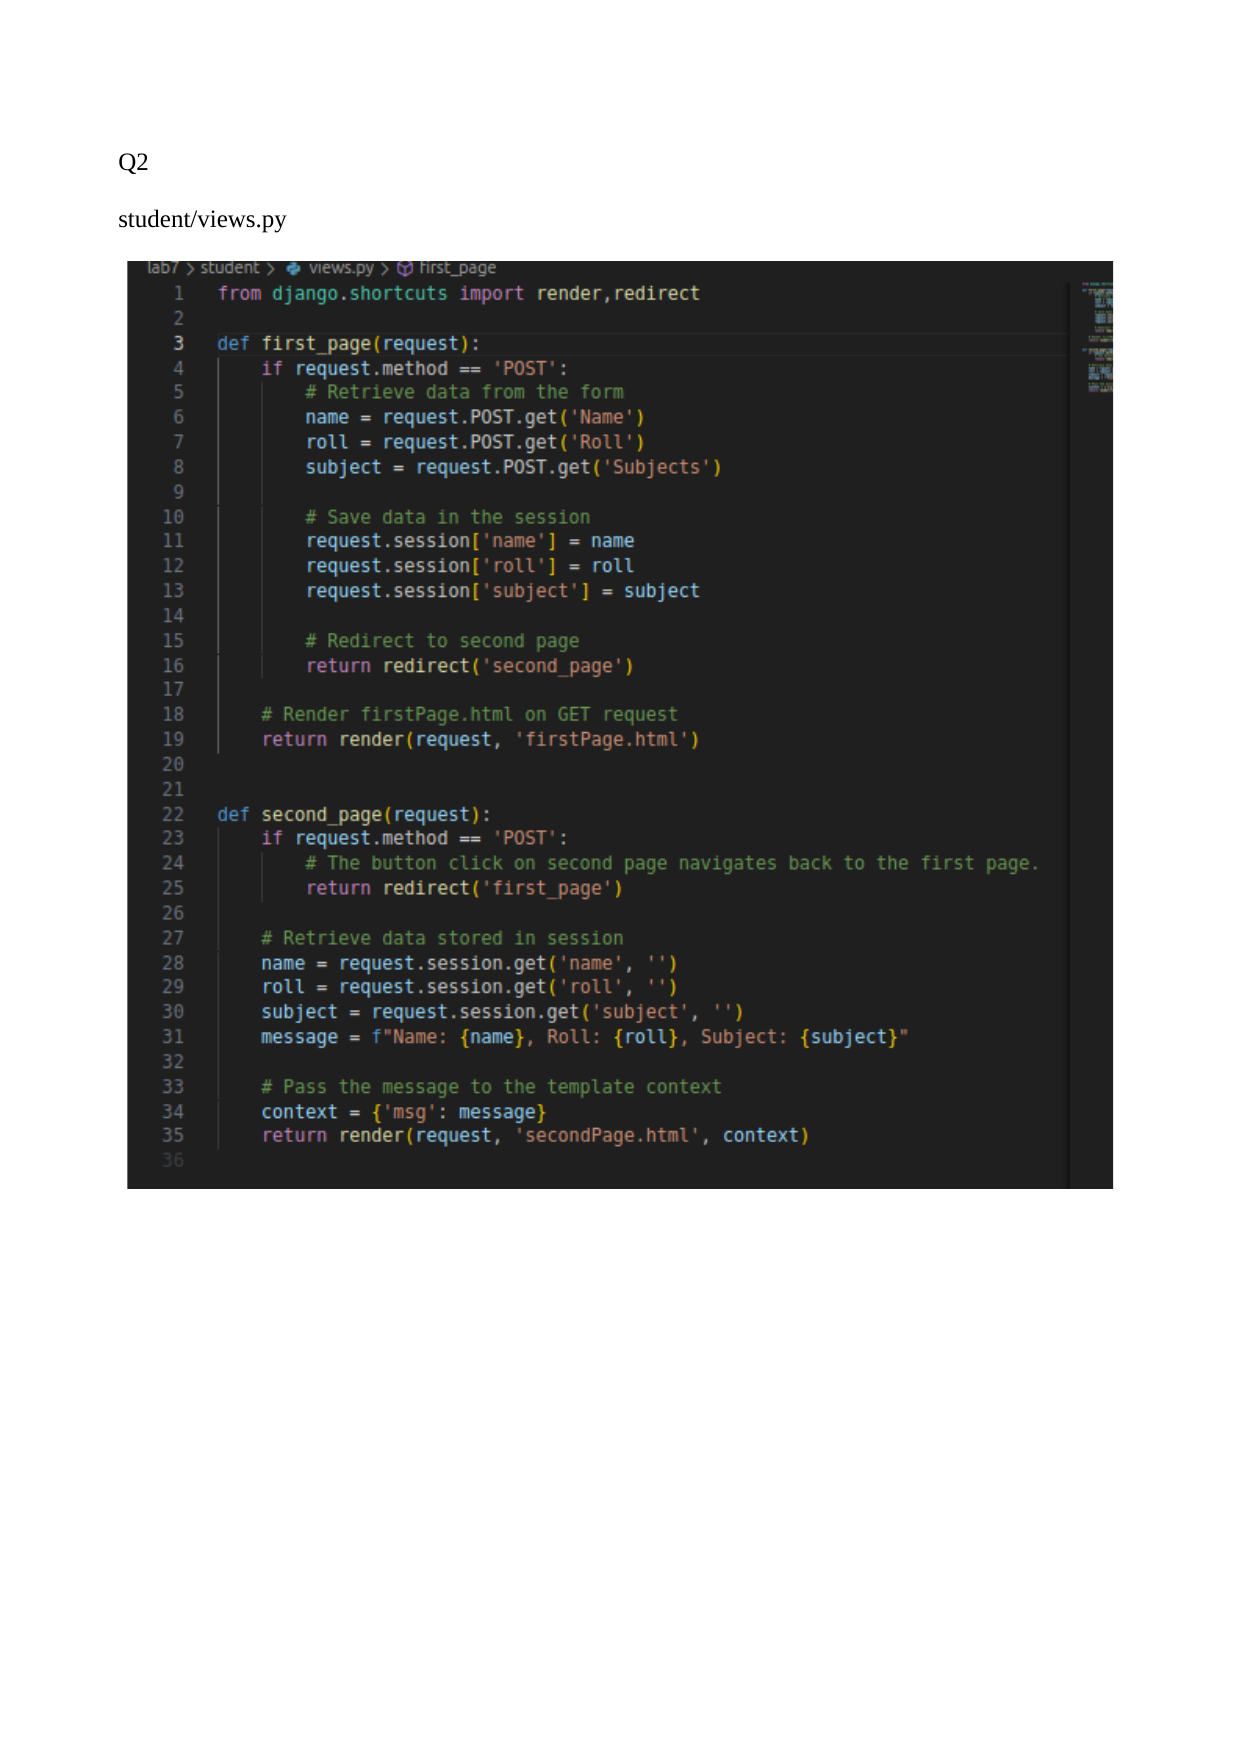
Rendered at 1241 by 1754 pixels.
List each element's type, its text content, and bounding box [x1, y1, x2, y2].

picture [127, 261, 1114, 1189]
text Q2 [118, 147, 1122, 176]
text student/views.py [118, 204, 1122, 233]
